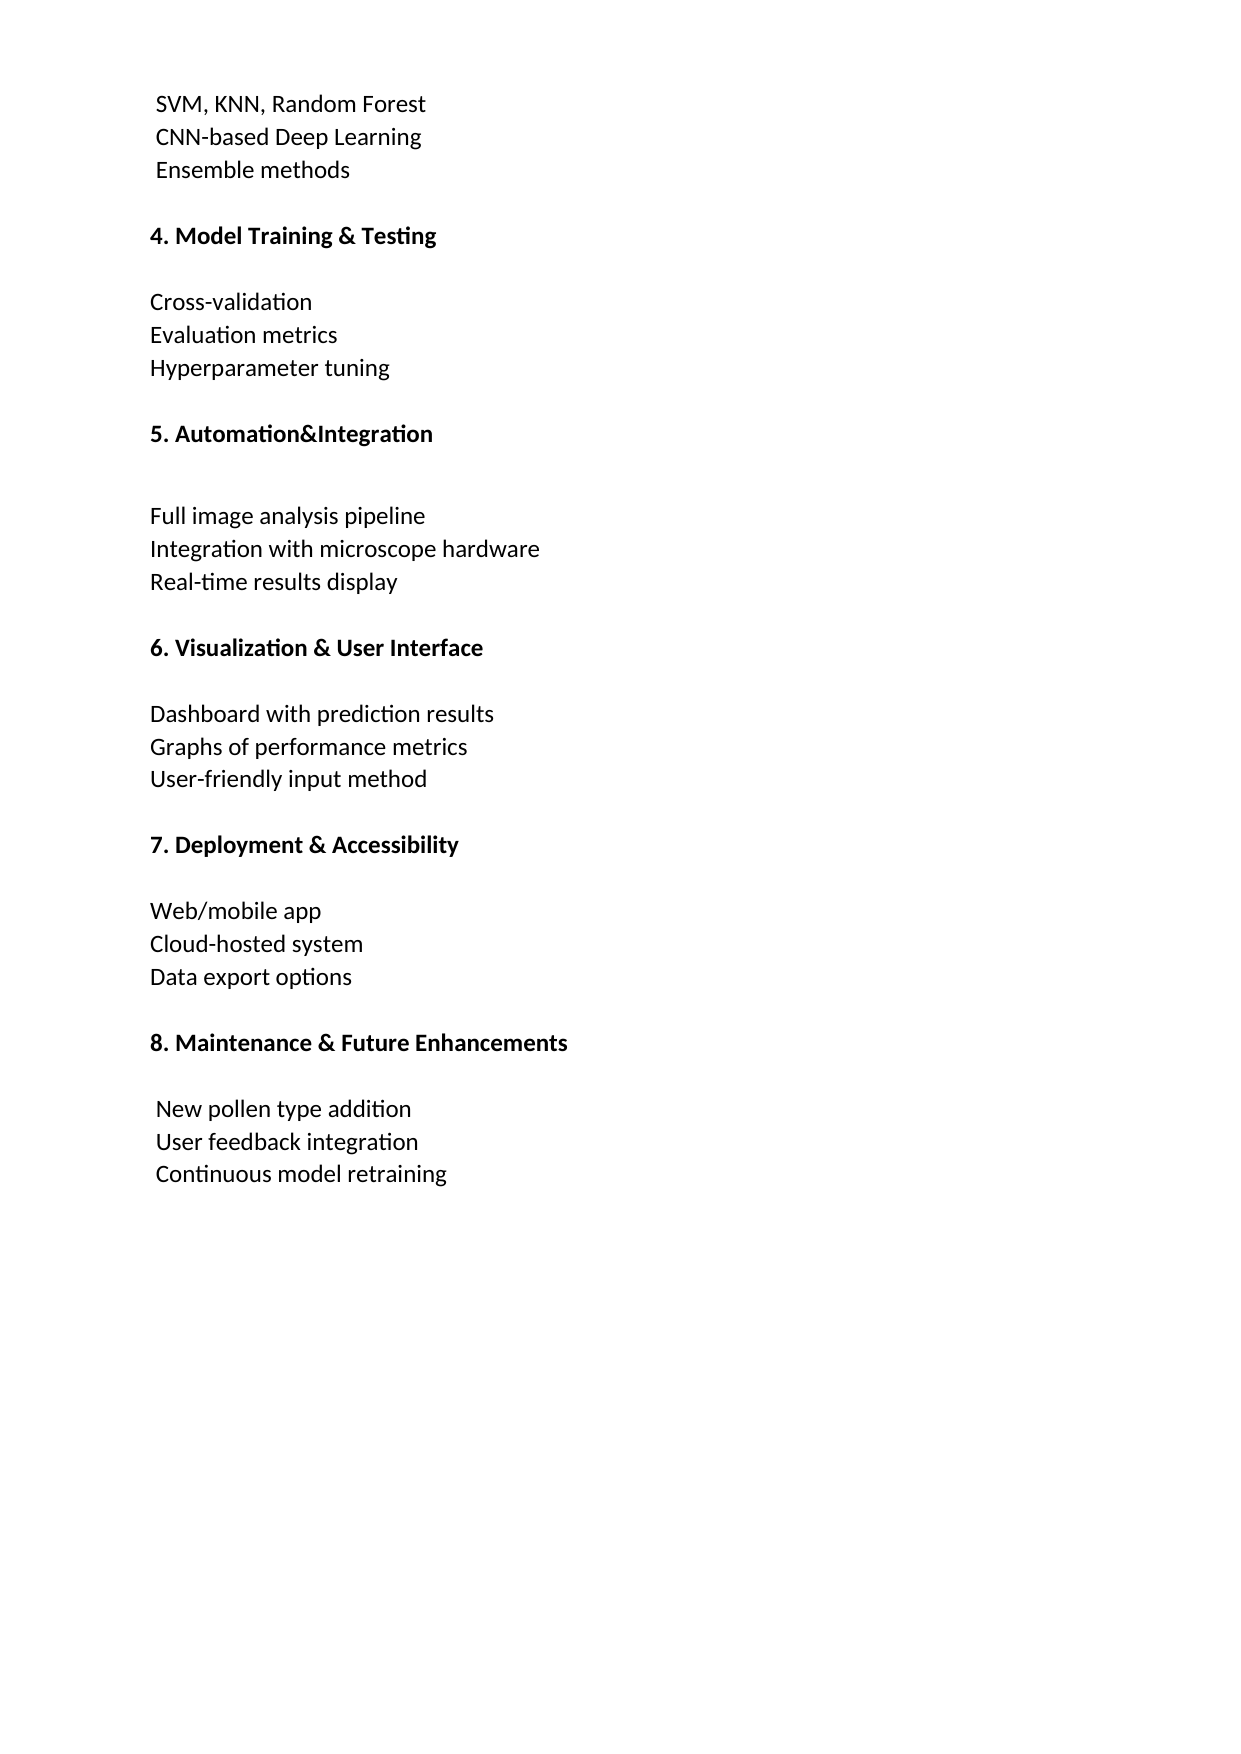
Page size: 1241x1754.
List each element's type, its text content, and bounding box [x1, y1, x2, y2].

text SVM, KNN, Random Forest CNN-based Deep Learning Ensemble methods 4. Model Training & Testing Cross-validation Evaluation metrics Hyperparameter tuning 5. Automation&Integration [150, 89, 1090, 448]
text Full image analysis pipeline Integration with microscope hardware Real-time results display 6. Visualization & User Interface Dashboard with prediction results Graphs of performance metrics User-friendly input method 7. Deployment & Accessibility Web/mobile app Cloud-hosted system Data export options 8. Maintenance & Future Enhancements New pollen type addition User feedback integration Continuous model retraining [150, 467, 1090, 1252]
